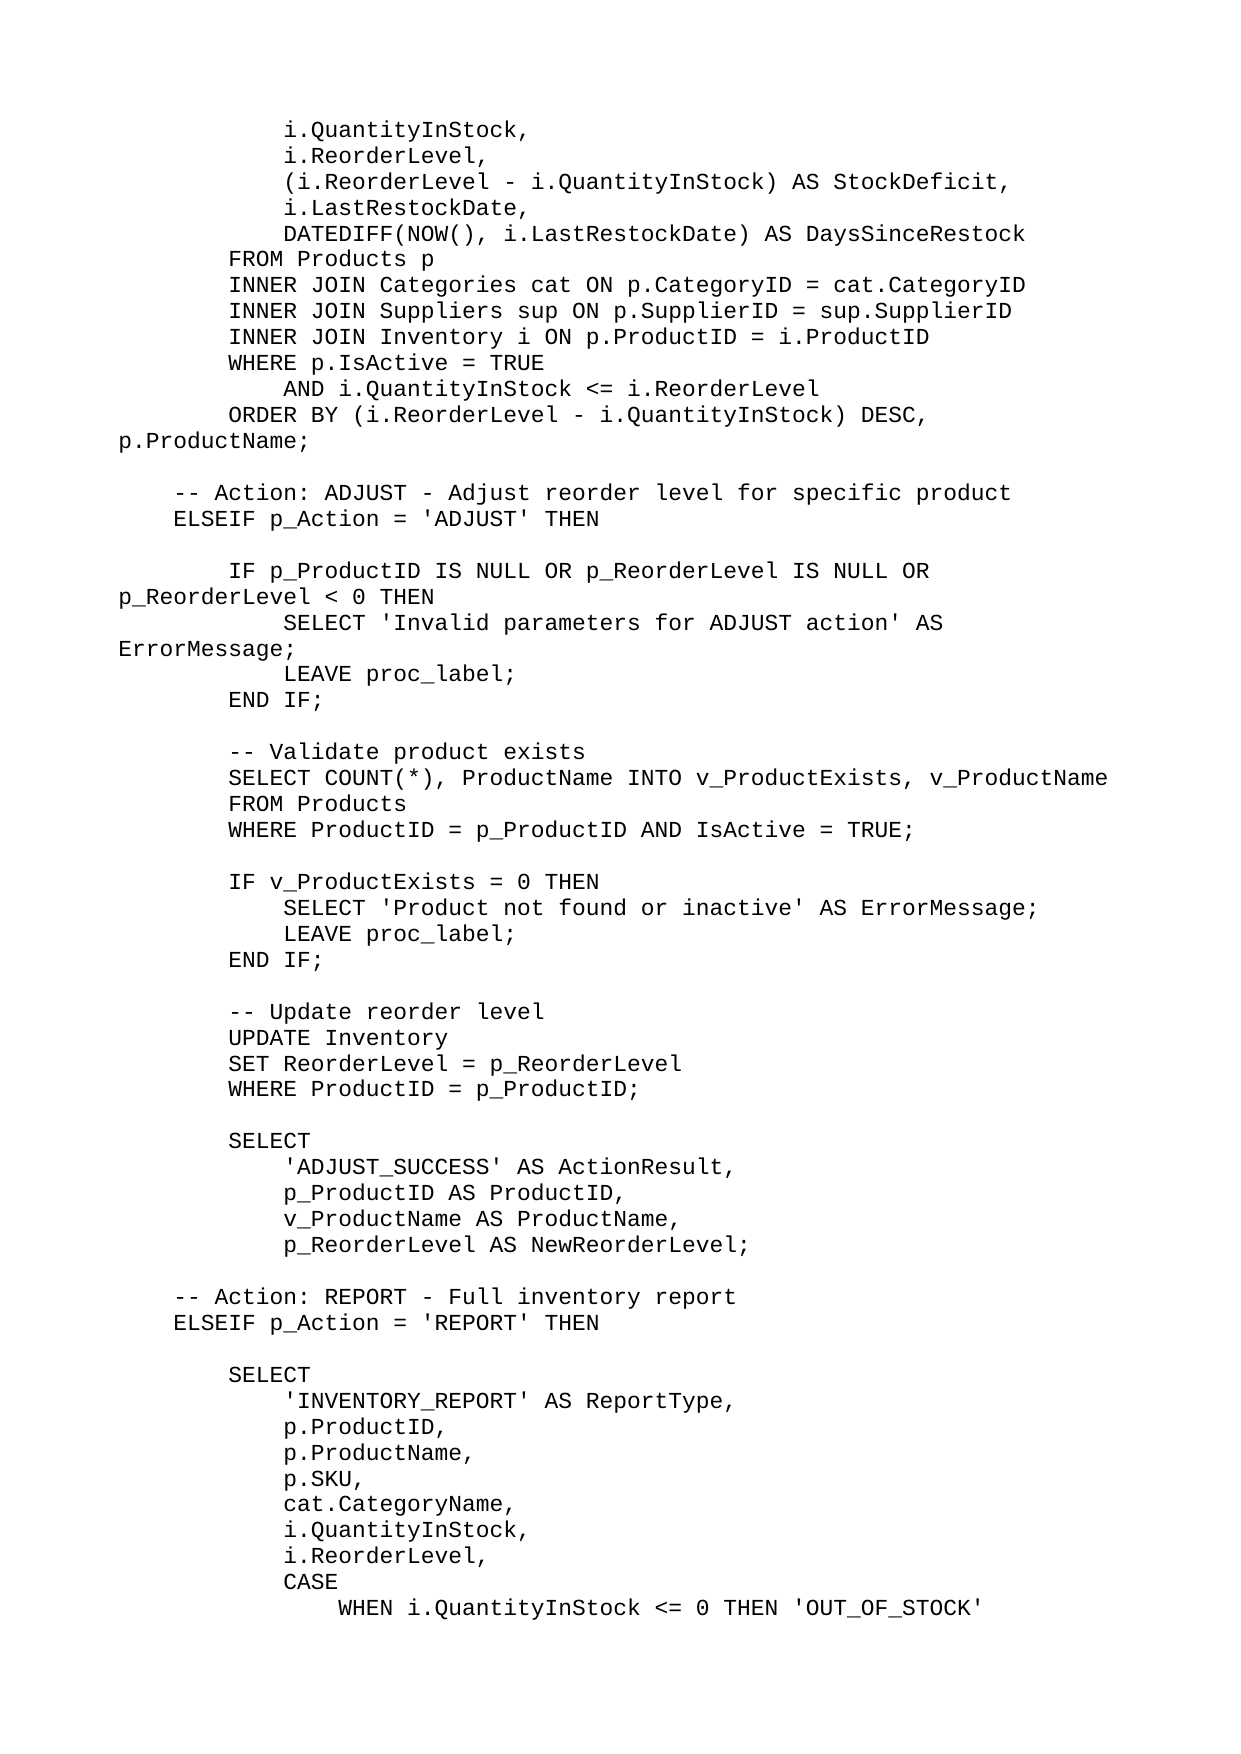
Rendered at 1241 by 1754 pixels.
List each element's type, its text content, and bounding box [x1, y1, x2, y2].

text SELECT 'Invalid parameters for ADJUST action' AS ErrorMessage; [118, 611, 1122, 663]
text SELECT [118, 1363, 1122, 1389]
text i.QuantityInStock, [118, 1519, 1122, 1545]
text i.QuantityInStock, [118, 118, 1122, 144]
text IF p_ProductID IS NULL OR p_ReorderLevel IS NULL OR p_ReorderLevel < 0 THEN [118, 559, 1122, 611]
text SELECT [118, 1130, 1122, 1156]
text CASE [118, 1571, 1122, 1597]
text i.ReorderLevel, [118, 144, 1122, 170]
text INNER JOIN Suppliers sup ON p.SupplierID = sup.SupplierID [118, 300, 1122, 326]
text p_ProductID AS ProductID, [118, 1182, 1122, 1207]
text INNER JOIN Inventory i ON p.ProductID = i.ProductID [118, 326, 1122, 352]
text 'ADJUST_SUCCESS' AS ActionResult, [118, 1156, 1122, 1182]
text ELSEIF p_Action = 'ADJUST' THEN [118, 507, 1122, 533]
text WHERE ProductID = p_ProductID AND IsActive = TRUE; [118, 818, 1122, 844]
text WHERE ProductID = p_ProductID; [118, 1078, 1122, 1104]
text (i.ReorderLevel - i.QuantityInStock) AS StockDeficit, [118, 170, 1122, 196]
text i.LastRestockDate, [118, 196, 1122, 222]
text AND i.QuantityInStock <= i.ReorderLevel [118, 377, 1122, 403]
text WHEN i.QuantityInStock <= 0 THEN 'OUT_OF_STOCK' [118, 1597, 1122, 1622]
text UPDATE Inventory [118, 1026, 1122, 1052]
text LEAVE proc_label; [118, 663, 1122, 689]
text ELSEIF p_Action = 'REPORT' THEN [118, 1311, 1122, 1337]
text p.ProductName, [118, 1441, 1122, 1467]
text -- Validate product exists [118, 741, 1122, 767]
text p.ProductID, [118, 1415, 1122, 1441]
text -- Action: REPORT - Full inventory report [118, 1285, 1122, 1311]
text -- Action: ADJUST - Adjust reorder level for specific product [118, 481, 1122, 507]
text FROM Products p [118, 248, 1122, 274]
text p_ReorderLevel AS NewReorderLevel; [118, 1233, 1122, 1259]
text cat.CategoryName, [118, 1493, 1122, 1519]
text DATEDIFF(NOW(), i.LastRestockDate) AS DaysSinceRestock [118, 222, 1122, 248]
text i.ReorderLevel, [118, 1545, 1122, 1571]
text END IF; [118, 948, 1122, 974]
text -- Update reorder level [118, 1000, 1122, 1026]
text 'INVENTORY_REPORT' AS ReportType, [118, 1389, 1122, 1415]
text LEAVE proc_label; [118, 922, 1122, 948]
text INNER JOIN Categories cat ON p.CategoryID = cat.CategoryID [118, 274, 1122, 300]
text SELECT 'Product not found or inactive' AS ErrorMessage; [118, 896, 1122, 922]
text SELECT COUNT(*), ProductName INTO v_ProductExists, v_ProductName [118, 767, 1122, 792]
text v_ProductName AS ProductName, [118, 1207, 1122, 1233]
text WHERE p.IsActive = TRUE [118, 352, 1122, 377]
text IF v_ProductExists = 0 THEN [118, 870, 1122, 896]
text SET ReorderLevel = p_ReorderLevel [118, 1052, 1122, 1078]
text FROM Products [118, 792, 1122, 818]
text END IF; [118, 689, 1122, 715]
text p.SKU, [118, 1467, 1122, 1493]
text ORDER BY (i.ReorderLevel - i.QuantityInStock) DESC, p.ProductName; [118, 403, 1122, 455]
